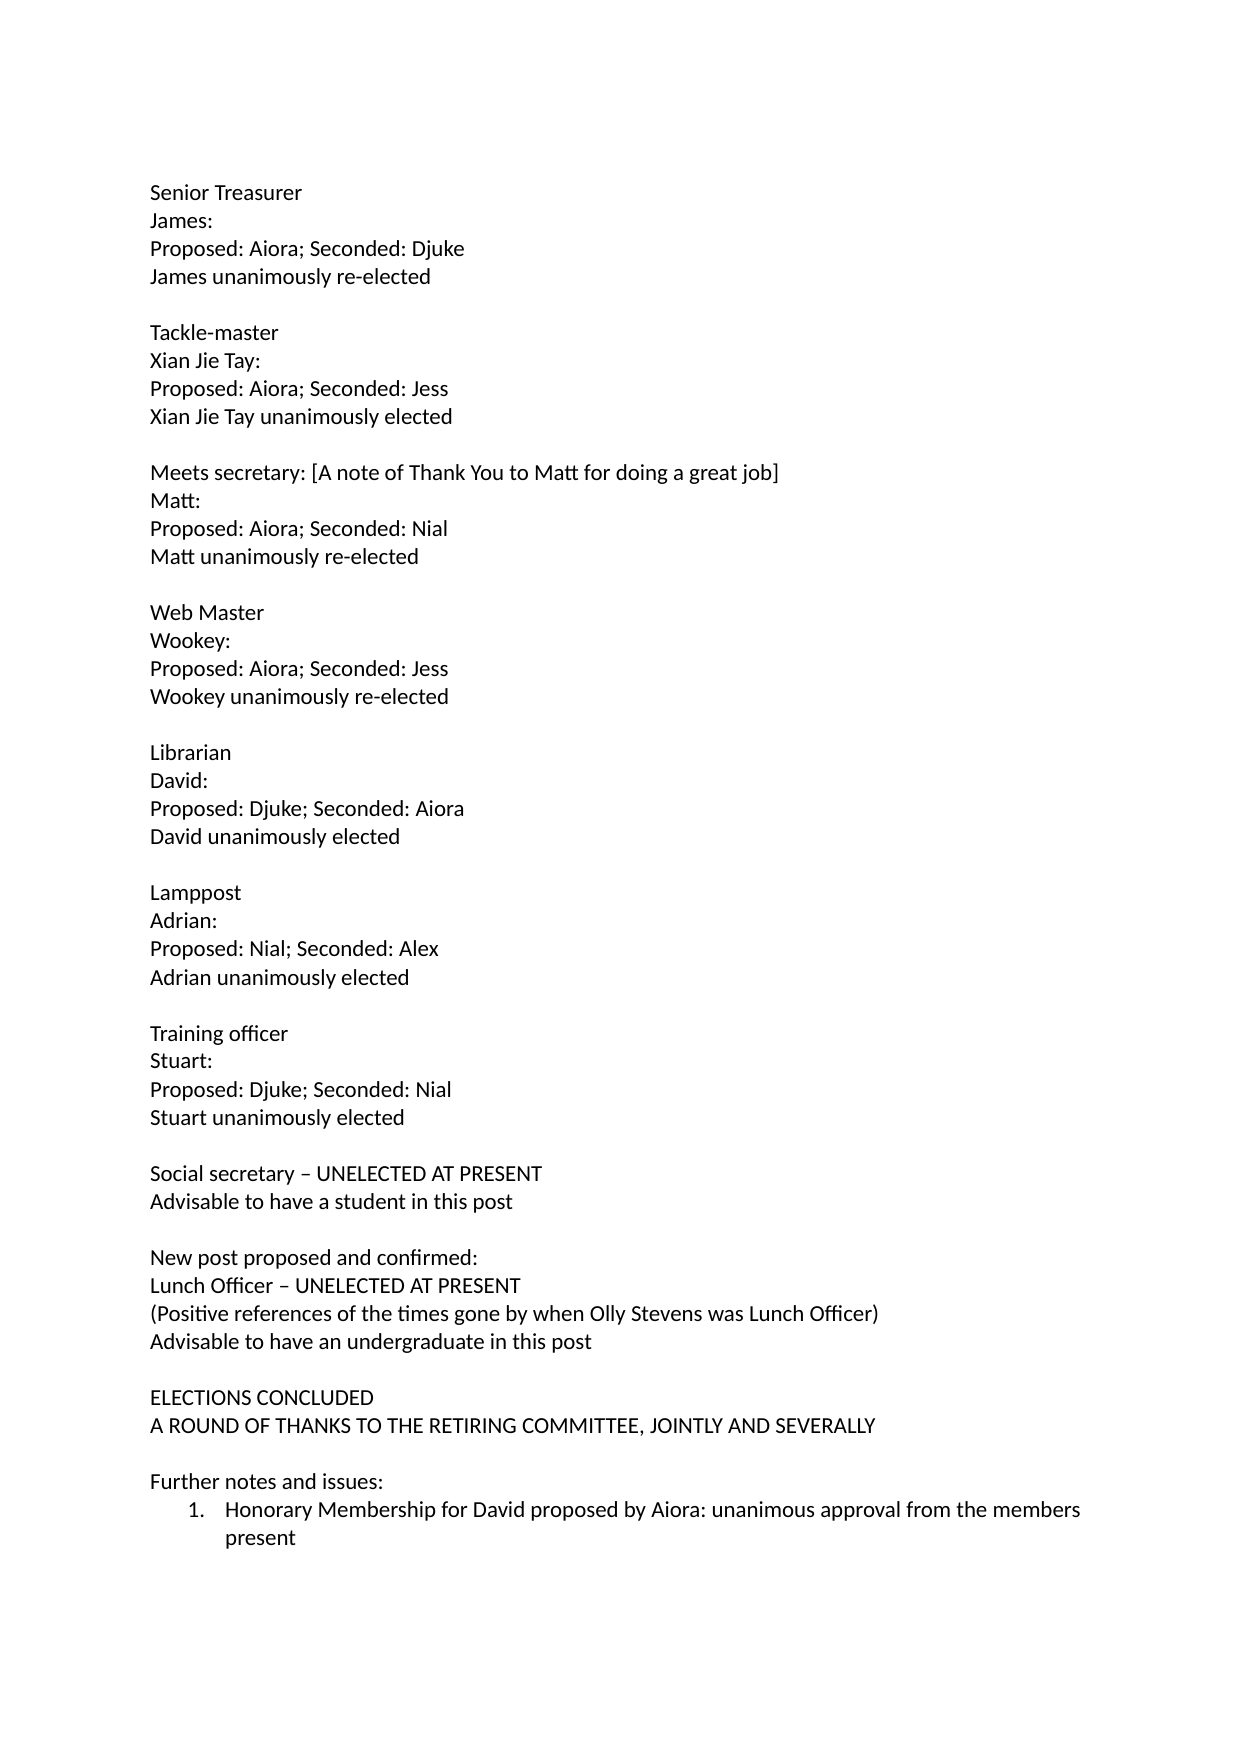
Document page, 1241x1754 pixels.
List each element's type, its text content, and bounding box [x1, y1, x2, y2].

text Matt: [150, 486, 1090, 514]
text Meets secretary: [A note of Thank You to Matt for doing a great job] [150, 458, 1090, 486]
text Librarian [150, 738, 1090, 766]
text Stuart unanimously elected [150, 1103, 1090, 1131]
text David: [150, 766, 1090, 794]
text Adrian: [150, 907, 1090, 934]
text Stuart: [150, 1047, 1090, 1075]
text Lunch Officer – UNELECTED AT PRESENT [150, 1271, 1090, 1299]
text James: [150, 206, 1090, 234]
text Tackle-master [150, 318, 1090, 346]
text Wookey unanimously re-elected [150, 682, 1090, 710]
text Senior Treasurer [150, 178, 1090, 206]
text Wookey: [150, 626, 1090, 654]
text Social secretary – UNELECTED AT PRESENT [150, 1159, 1090, 1187]
text ELECTIONS CONCLUDED [150, 1383, 1090, 1411]
text Proposed: Aiora; Seconded: Jess [150, 654, 1090, 682]
text Advisable to have an undergraduate in this post [150, 1327, 1090, 1355]
text Proposed: Aiora; Seconded: Jess [150, 374, 1090, 402]
text Proposed: Aiora; Seconded: Djuke [150, 234, 1090, 262]
text Xian Jie Tay: [150, 346, 1090, 374]
text Web Master [150, 598, 1090, 626]
list Honorary Membership for David proposed by Aiora: unanimous approval from the members present [187, 1495, 1090, 1551]
text Adrian unanimously elected [150, 963, 1090, 991]
text A ROUND OF THANKS TO THE RETIRING COMMITTEE, JOINTLY AND SEVERALLY [150, 1411, 1090, 1439]
text Matt unanimously re-elected [150, 542, 1090, 570]
text Proposed: Nial; Seconded: Alex [150, 934, 1090, 963]
text Lamppost [150, 878, 1090, 907]
text Proposed: Djuke; Seconded: Aiora [150, 794, 1090, 822]
text New post proposed and confirmed: [150, 1243, 1090, 1271]
text Training officer [150, 1019, 1090, 1047]
text (Positive references of the times gone by when Olly Stevens was Lunch Officer) [150, 1299, 1090, 1327]
text Proposed: Djuke; Seconded: Nial [150, 1075, 1090, 1103]
text David unanimously elected [150, 822, 1090, 851]
text Xian Jie Tay unanimously elected [150, 402, 1090, 430]
text Advisable to have a student in this post [150, 1187, 1090, 1215]
text James unanimously re-elected [150, 262, 1090, 290]
text Proposed: Aiora; Seconded: Nial [150, 514, 1090, 542]
text Further notes and issues: [150, 1467, 1090, 1495]
